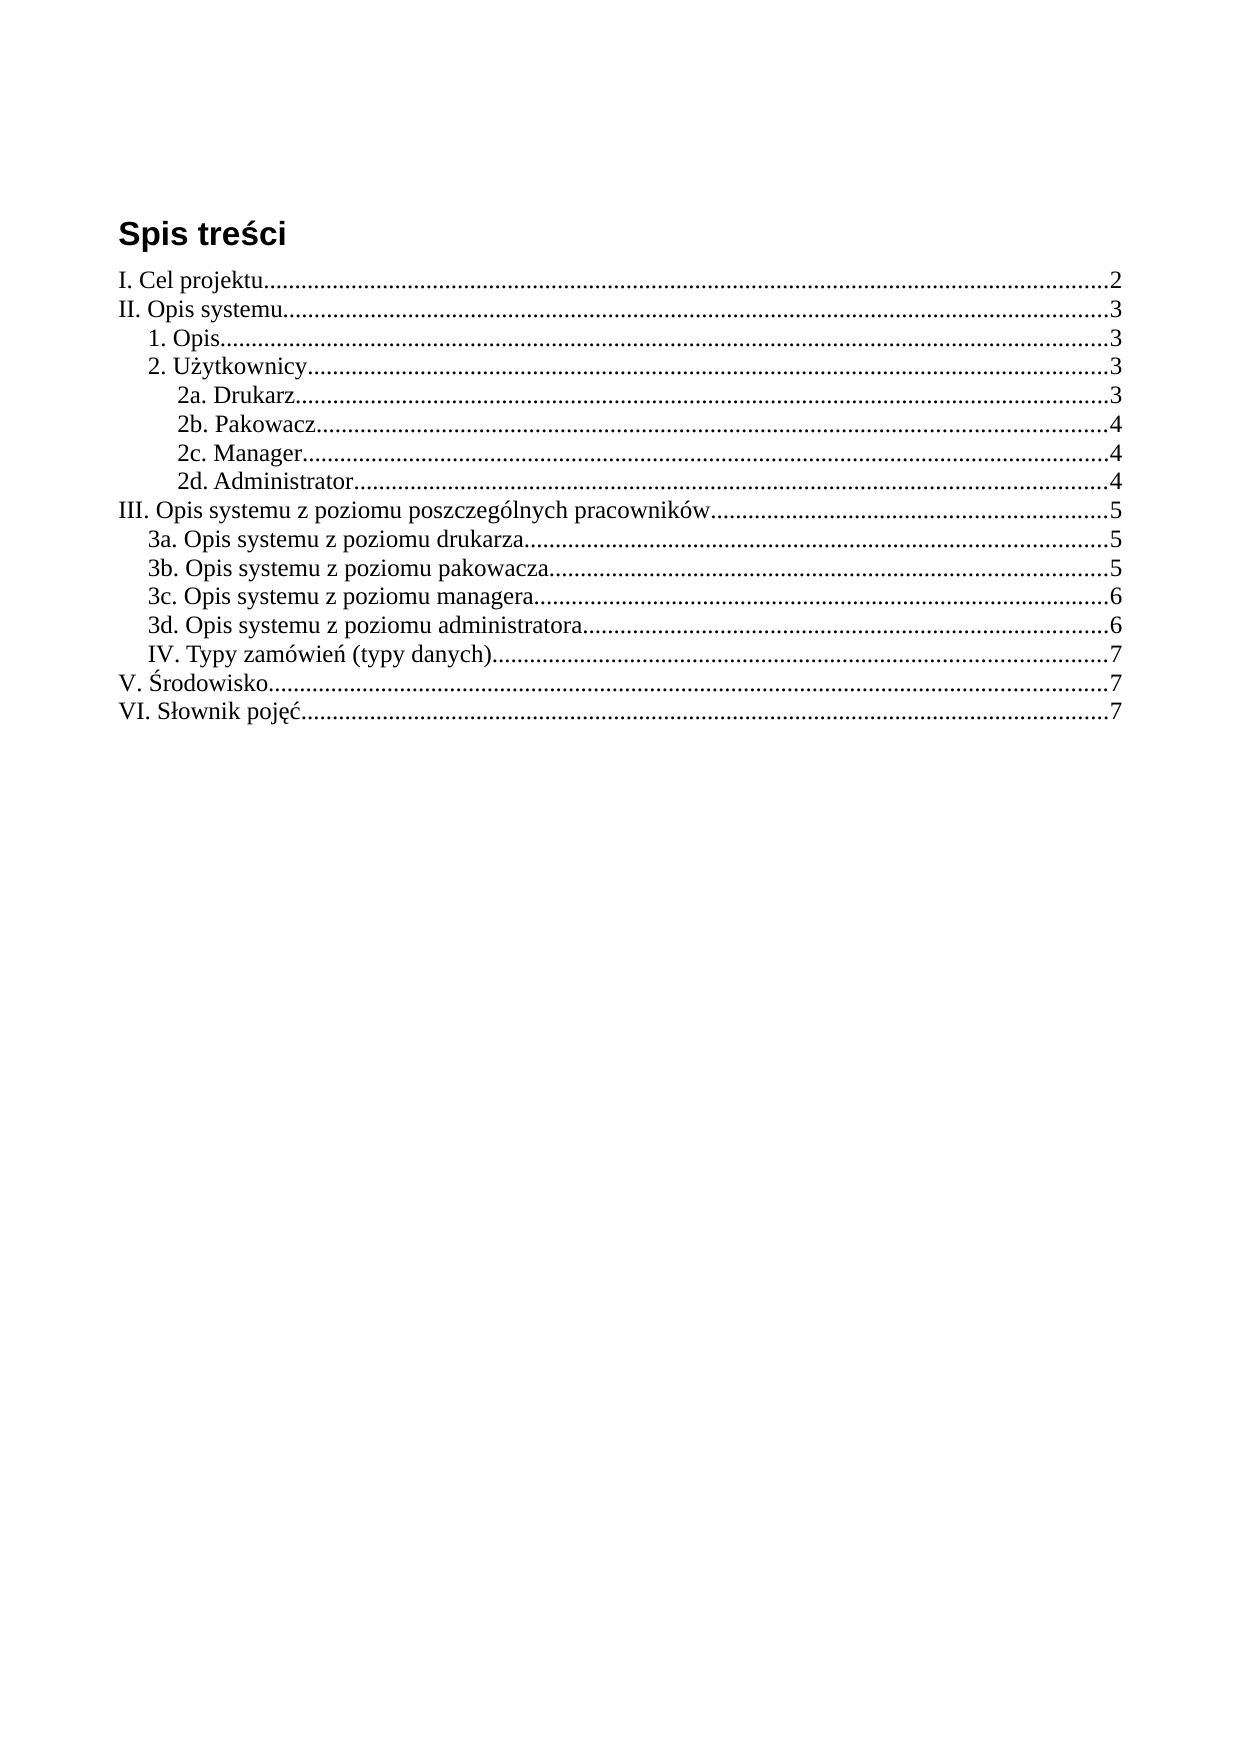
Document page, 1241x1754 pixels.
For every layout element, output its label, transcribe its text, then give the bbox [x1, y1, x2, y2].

text 2d. Administrator 4 [177, 466, 1122, 495]
text 2. Użytkownicy 3 [148, 351, 1122, 380]
text 2c. Manager 4 [177, 438, 1122, 466]
text III. Opis systemu z poziomu poszczególnych pracowników 5 [118, 495, 1122, 524]
text 2b. Pakowacz 4 [177, 409, 1122, 438]
text 3d. Opis systemu z poziomu administratora 6 [148, 610, 1122, 639]
subtitle Spis treści [118, 214, 1122, 253]
text IV. Typy zamówień (typy danych) 7 [148, 639, 1122, 668]
text 3a. Opis systemu z poziomu drukarza 5 [148, 524, 1122, 553]
text 2a. Drukarz 3 [177, 380, 1122, 409]
text II. Opis systemu 3 [118, 294, 1122, 323]
text VI. Słownik pojęć 7 [118, 696, 1122, 725]
text 3b. Opis systemu z poziomu pakowacza 5 [148, 553, 1122, 581]
text 1. Opis 3 [148, 323, 1122, 351]
text I. Cel projektu 2 [118, 265, 1122, 294]
text 3c. Opis systemu z poziomu managera 6 [148, 581, 1122, 610]
text V. Środowisko 7 [118, 668, 1122, 696]
